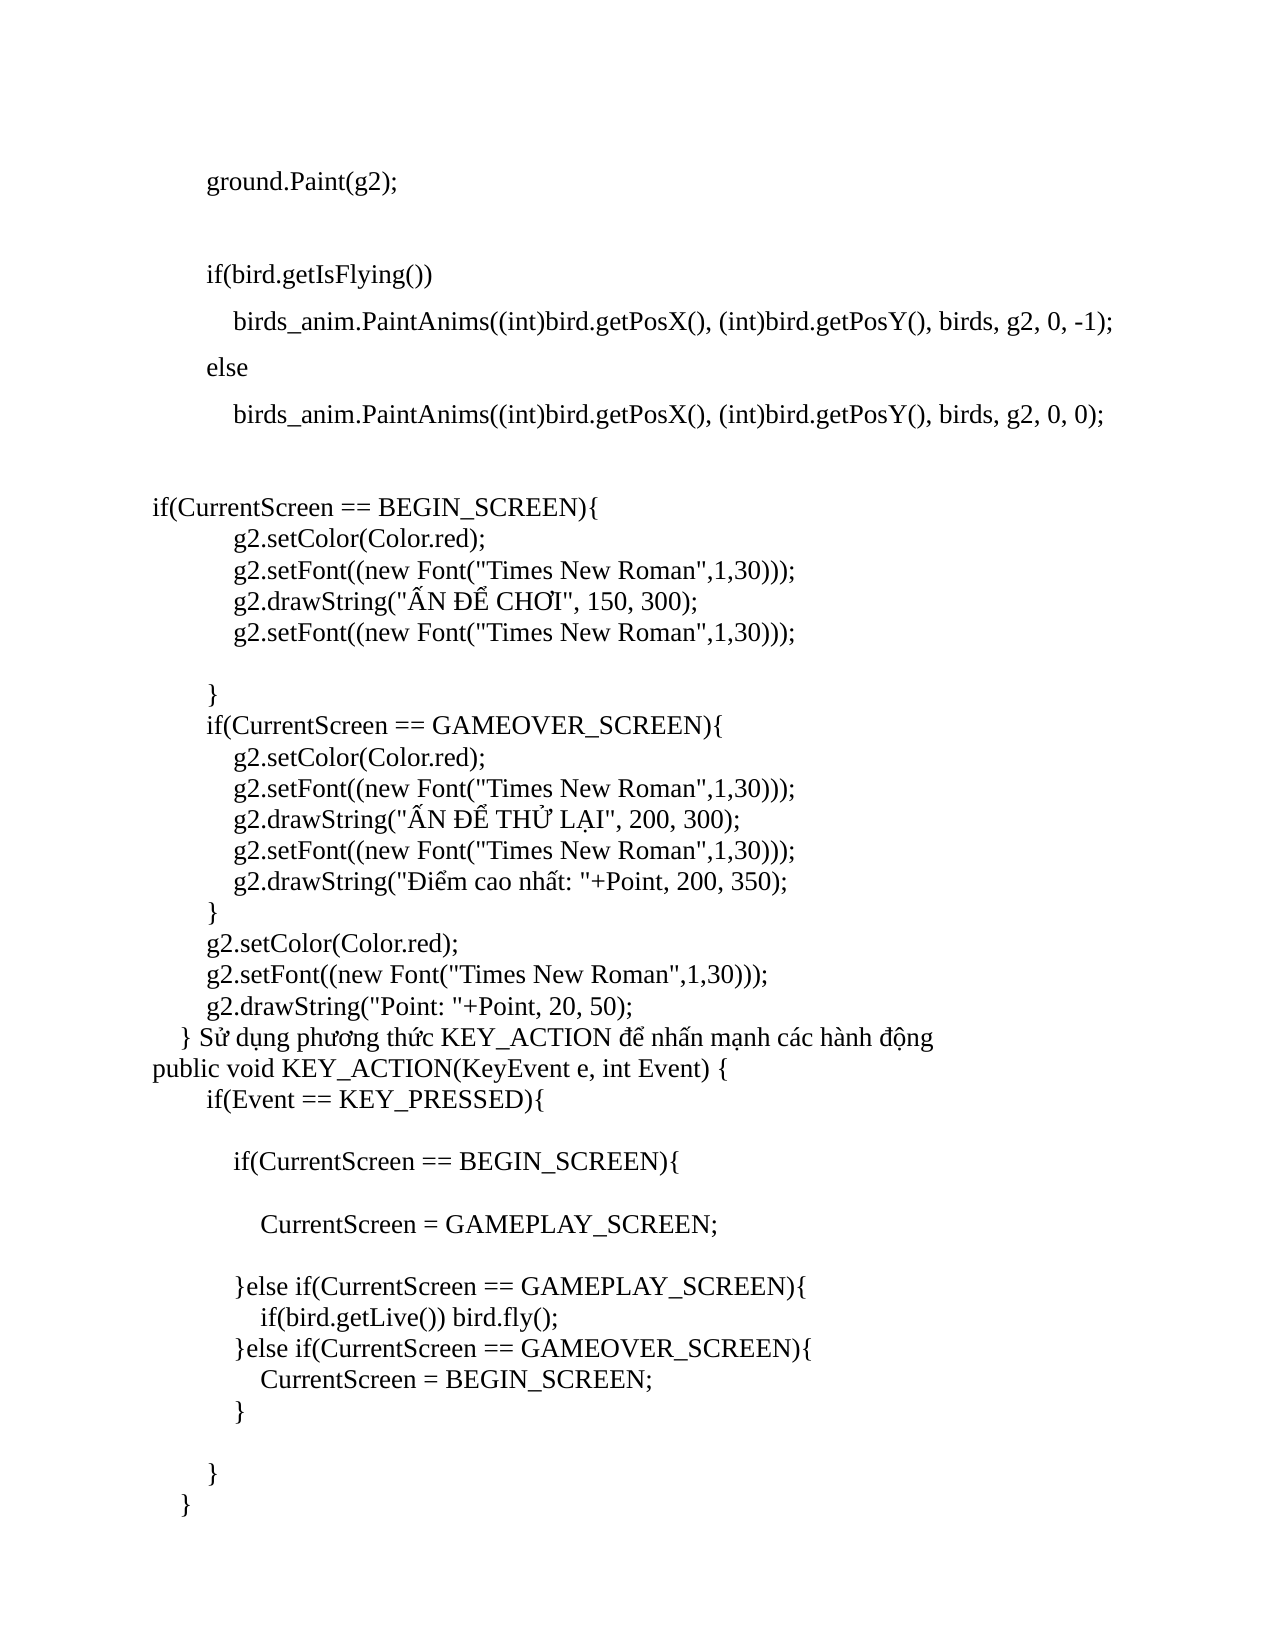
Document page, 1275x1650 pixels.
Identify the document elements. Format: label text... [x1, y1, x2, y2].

text CurrentScreen = GAMEPLAY_SCREEN; [152, 1208, 1156, 1239]
text g2.setColor(Color.red); [152, 741, 1156, 772]
text } [152, 1395, 1156, 1426]
text g2.drawString("ẤN ĐỂ THỬ LẠI", 200, 300); [152, 803, 1156, 834]
text ground.Paint(g2); [152, 165, 1156, 196]
text birds_anim.PaintAnims((int)bird.getPosX(), (int)bird.getPosY(), birds, g2, 0, 0); [152, 398, 1156, 429]
text g2.drawString("Point: "+Point, 20, 50); [152, 990, 1156, 1021]
text g2.setFont((new Font("Times New Roman",1,30))); [152, 959, 1156, 990]
text g2.setFont((new Font("Times New Roman",1,30))); [152, 616, 1156, 647]
text } [152, 896, 1156, 927]
text }else if(CurrentScreen == GAMEPLAY_SCREEN){ [152, 1270, 1156, 1301]
text } Sử dụng phương thức KEY_ACTION để nhấn mạnh các hành động [152, 1021, 1156, 1052]
text CurrentScreen = BEGIN_SCREEN; [152, 1363, 1156, 1395]
text if(CurrentScreen == BEGIN_SCREEN){ [152, 491, 1156, 523]
text } [152, 1457, 1156, 1488]
text if(Event == KEY_PRESSED){ [152, 1083, 1156, 1114]
text if(CurrentScreen == BEGIN_SCREEN){ [152, 1146, 1156, 1177]
text g2.setFont((new Font("Times New Roman",1,30))); [152, 834, 1156, 865]
text else [152, 351, 1156, 383]
text public void KEY_ACTION(KeyEvent e, int Event) { [152, 1052, 1156, 1083]
text } [152, 1488, 1156, 1519]
text if(CurrentScreen == GAMEOVER_SCREEN){ [152, 709, 1156, 741]
text g2.drawString("Điểm cao nhất: "+Point, 200, 350); [152, 865, 1156, 896]
text g2.setColor(Color.red); [152, 927, 1156, 959]
text g2.setColor(Color.red); [152, 523, 1156, 554]
text g2.setFont((new Font("Times New Roman",1,30))); [152, 772, 1156, 803]
text g2.setFont((new Font("Times New Roman",1,30))); [152, 554, 1156, 585]
text g2.drawString("ẤN ĐỂ CHƠI", 150, 300); [152, 585, 1156, 616]
text if(bird.getIsFlying()) [152, 258, 1156, 289]
text }else if(CurrentScreen == GAMEOVER_SCREEN){ [152, 1332, 1156, 1363]
text } [152, 678, 1156, 709]
text if(bird.getLive()) bird.fly(); [152, 1301, 1156, 1332]
text birds_anim.PaintAnims((int)bird.getPosX(), (int)bird.getPosY(), birds, g2, 0, -1); [152, 305, 1156, 336]
